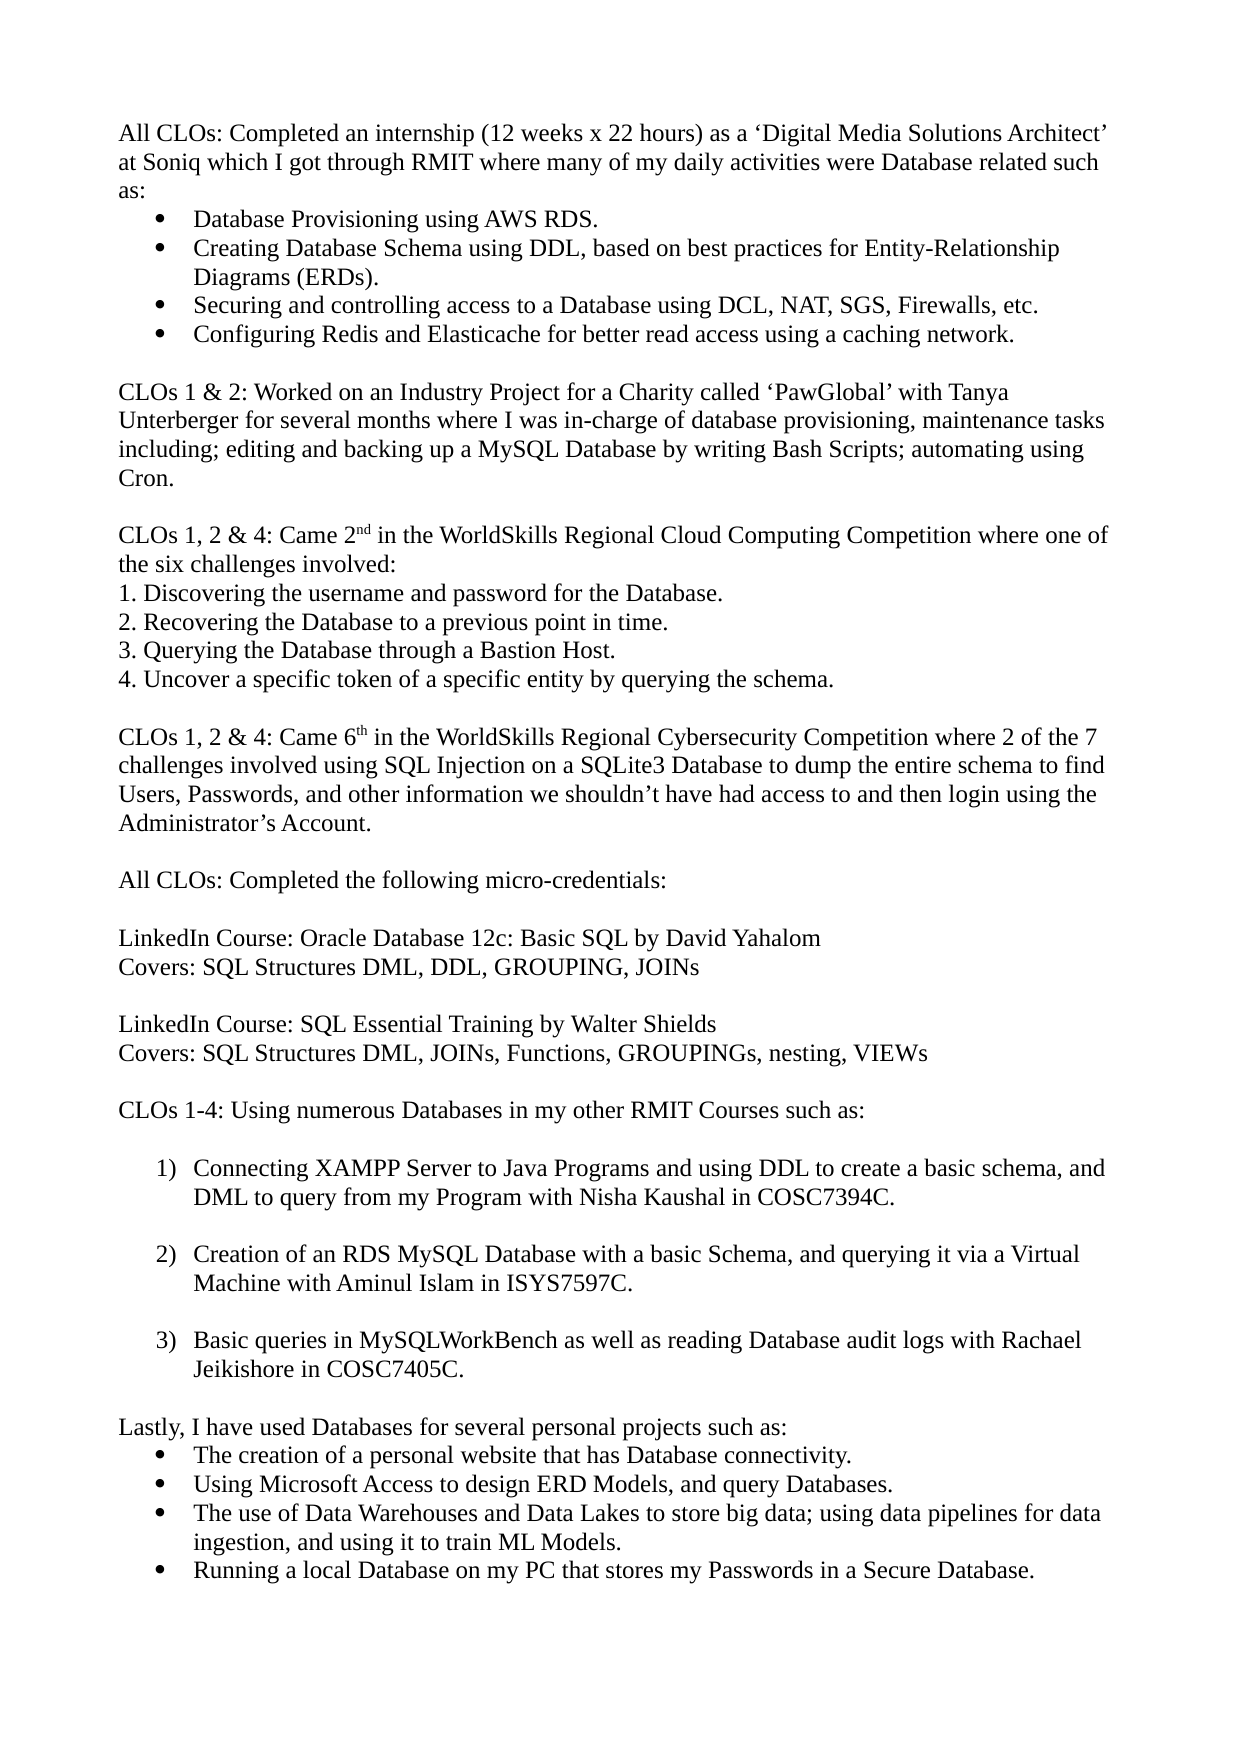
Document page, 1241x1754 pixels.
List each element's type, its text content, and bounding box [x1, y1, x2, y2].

list Basic queries in MySQLWorkBench as well as reading Database audit logs with Rachael Jeikishore in COSC7405C. [156, 1326, 1122, 1383]
list Creating Database Schema using DDL, based on best practices for Entity-Relationship Diagrams (ERDs). [156, 233, 1122, 291]
text 4. Uncover a specific token of a specific entity by querying the schema. [118, 664, 1122, 693]
list Using Microsoft Access to design ERD Models, and query Databases. [156, 1469, 1122, 1498]
text 1. Discovering the username and password for the Database. [118, 578, 1122, 607]
text Lastly, I have used Databases for several personal projects such as: [118, 1412, 1122, 1441]
list Configuring Redis and Elasticache for better read access using a caching network. [156, 319, 1122, 348]
list The use of Data Warehouses and Data Lakes to store big data; using data pipelines for data ingestion, and using it to train ML Models. [156, 1498, 1122, 1556]
text All CLOs: Completed the following micro-credentials: [118, 866, 1122, 894]
list The creation of a personal website that has Database connectivity. [156, 1441, 1122, 1469]
text LinkedIn Course: Oracle Database 12c: Basic SQL by David Yahalom [118, 923, 1122, 952]
text 3. Querying the Database through a Bastion Host. [118, 636, 1122, 664]
list Creation of an RDS MySQL Database with a basic Schema, and querying it via a Virtual Machine with Aminul Islam in ISYS7597C. [156, 1239, 1122, 1297]
text Covers: SQL Structures DML, JOINs, Functions, GROUPINGs, nesting, VIEWs [118, 1038, 1122, 1067]
list Securing and controlling access to a Database using DCL, NAT, SGS, Firewalls, etc. [156, 291, 1122, 319]
text LinkedIn Course: SQL Essential Training by Walter Shields [118, 1009, 1122, 1038]
text 2. Recovering the Database to a previous point in time. [118, 607, 1122, 636]
list Running a local Database on my PC that stores my Passwords in a Secure Database. [156, 1556, 1122, 1584]
text Covers: SQL Structures DML, DDL, GROUPING, JOINs [118, 952, 1122, 981]
text CLOs 1-4: Using numerous Databases in my other RMIT Courses such as: [118, 1096, 1122, 1124]
text All CLOs: Completed an internship (12 weeks x 22 hours) as a ‘Digital Media Solutions Architect’ at Soniq which I got through RMIT where many of my daily activities were Database related such as: [118, 118, 1122, 204]
list Connecting XAMPP Server to Java Programs and using DDL to create a basic schema, and DML to query from my Program with Nisha Kaushal in COSC7394C. [156, 1153, 1122, 1211]
list Database Provisioning using AWS RDS. [156, 204, 1122, 233]
text CLOs 1, 2 & 4: Came 2nd in the WorldSkills Regional Cloud Computing Competition where one of the six challenges involved: [118, 521, 1122, 578]
text CLOs 1, 2 & 4: Came 6th in the WorldSkills Regional Cybersecurity Competition where 2 of the 7 challenges involved using SQL Injection on a SQLite3 Database to dump the entire schema to find Users, Passwords, and other information we shouldn’t have had access to and then login using the Administrator’s Account. [118, 722, 1122, 837]
text CLOs 1 & 2: Worked on an Industry Project for a Charity called ‘PawGlobal’ with Tanya Unterberger for several months where I was in-charge of database provisioning, maintenance tasks including; editing and backing up a MySQL Database by writing Bash Scripts; automating using Cron. [118, 377, 1122, 492]
